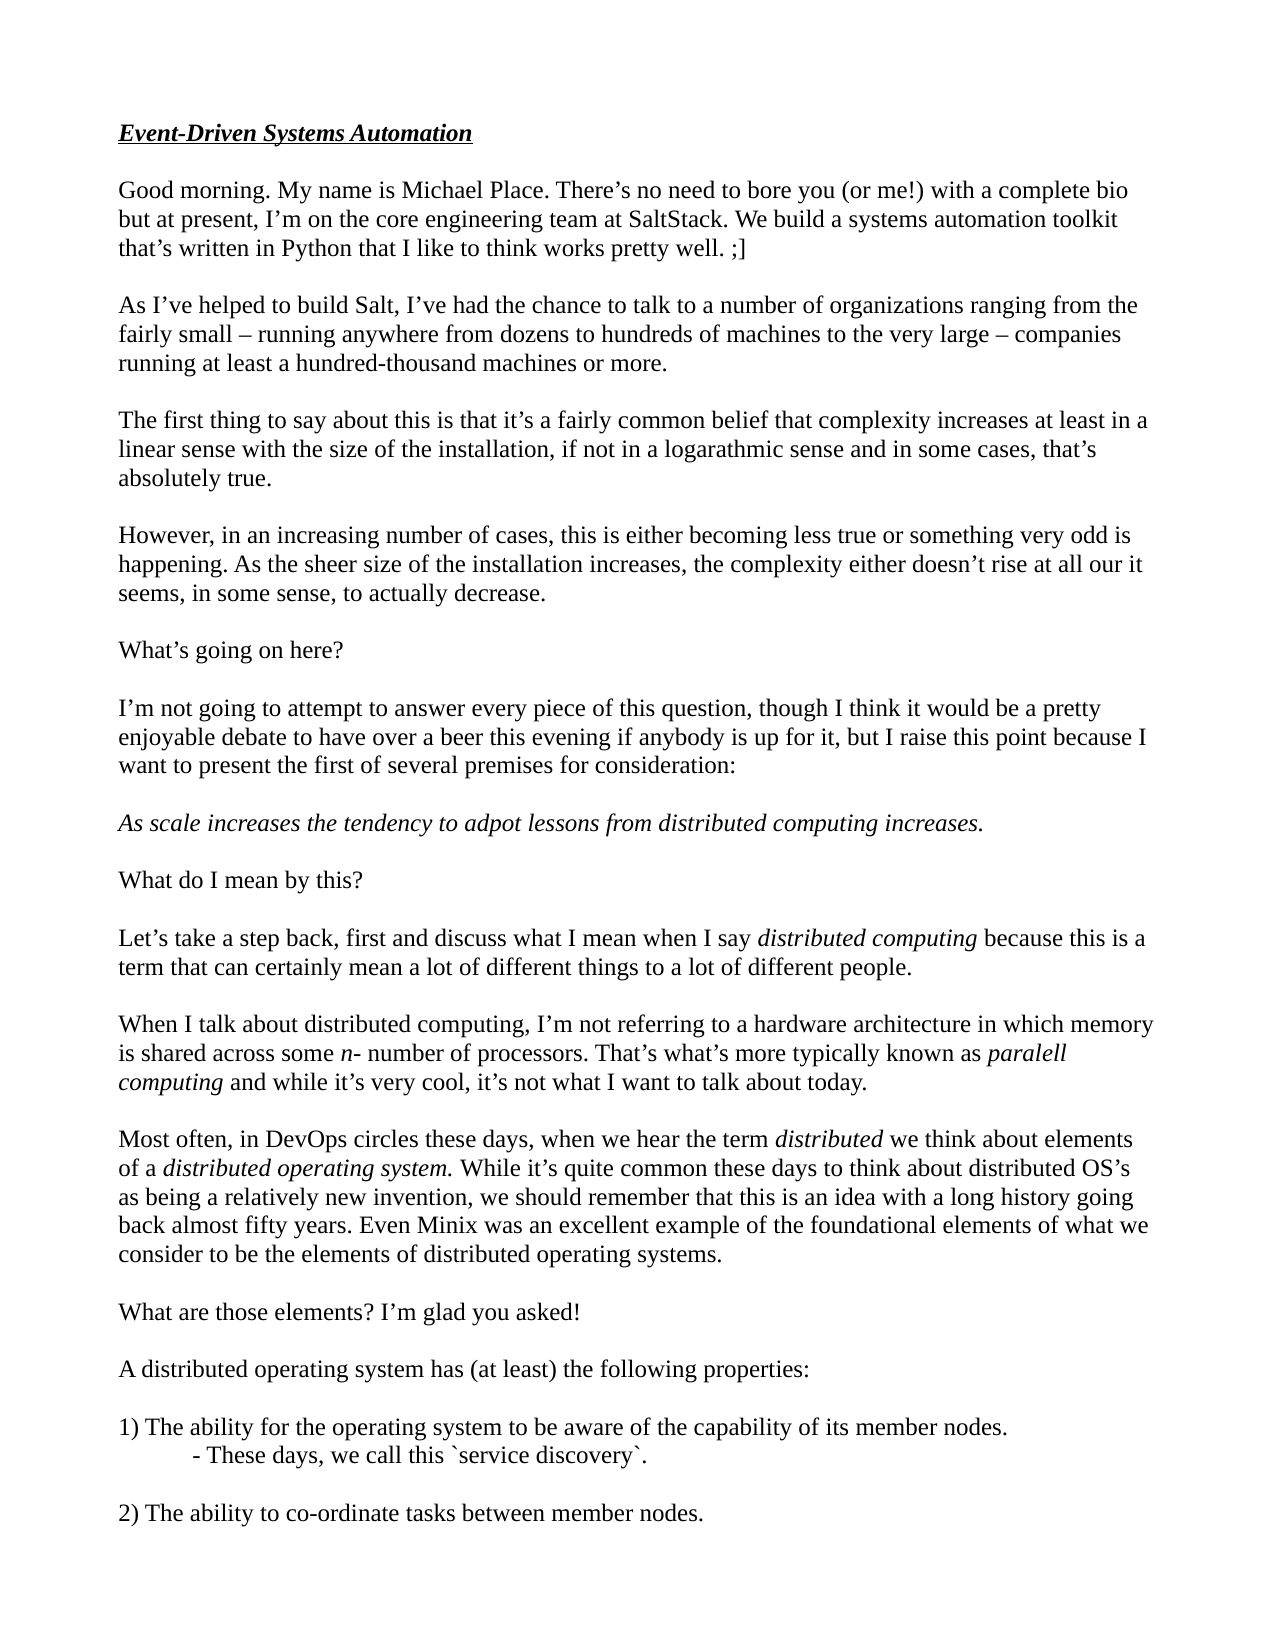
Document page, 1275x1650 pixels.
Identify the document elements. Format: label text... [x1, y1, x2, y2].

text Most often, in DevOps circles these days, when we hear the term distributed we think about elements of a distributed operating system. While it’s quite common these days to think about distributed OS’s as being a relatively new invention, we should remember that this is an idea with a long history going back almost fifty years. Even Minix was an excellent example of the foundational elements of what we consider to be the elements of distributed operating systems. [118, 1124, 1157, 1268]
text 1) The ability for the operating system to be aware of the capability of its member nodes. [118, 1412, 1157, 1441]
text When I talk about distributed computing, I’m not referring to a hardware architecture in which memory is shared across some n- number of processors. That’s what’s more typically known as paralell computing and while it’s very cool, it’s not what I want to talk about today. [118, 1009, 1157, 1096]
text What’s going on here? [118, 636, 1157, 664]
text Let’s take a step back, first and discuss what I mean when I say distributed computing because this is a term that can certainly mean a lot of different things to a lot of different people. [118, 923, 1157, 981]
text However, in an increasing number of cases, this is either becoming less true or something very odd is happening. As the sheer size of the installation increases, the complexity either doesn’t rise at all our it seems, in some sense, to actually decrease. [118, 521, 1157, 607]
text 2) The ability to co-ordinate tasks between member nodes. [118, 1498, 1157, 1527]
text As scale increases the tendency to adpot lessons from distributed computing increases. [118, 808, 1157, 837]
text As I’ve helped to build Salt, I’ve had the chance to talk to a number of organizations ranging from the fairly small – running anywhere from dozens to hundreds of machines to the very large – companies running at least a hundred-thousand machines or more. [118, 291, 1157, 377]
text Event-Driven Systems Automation [118, 118, 1157, 147]
text A distributed operating system has (at least) the following properties: [118, 1354, 1157, 1383]
text What are those elements? I’m glad you asked! [118, 1297, 1157, 1326]
text - These days, we call this `service discovery`. [118, 1441, 1157, 1469]
text The first thing to say about this is that it’s a fairly common belief that complexity increases at least in a linear sense with the size of the installation, if not in a logarathmic sense and in some cases, that’s absolutely true. [118, 406, 1157, 492]
text What do I mean by this? [118, 866, 1157, 894]
text I’m not going to attempt to answer every piece of this question, though I think it would be a pretty enjoyable debate to have over a beer this evening if anybody is up for it, but I raise this point because I want to present the first of several premises for consideration: [118, 693, 1157, 779]
text Good morning. My name is Michael Place. There’s no need to bore you (or me!) with a complete bio but at present, I’m on the core engineering team at SaltStack. We build a systems automation toolkit that’s written in Python that I like to think works pretty well. ;] [118, 176, 1157, 262]
